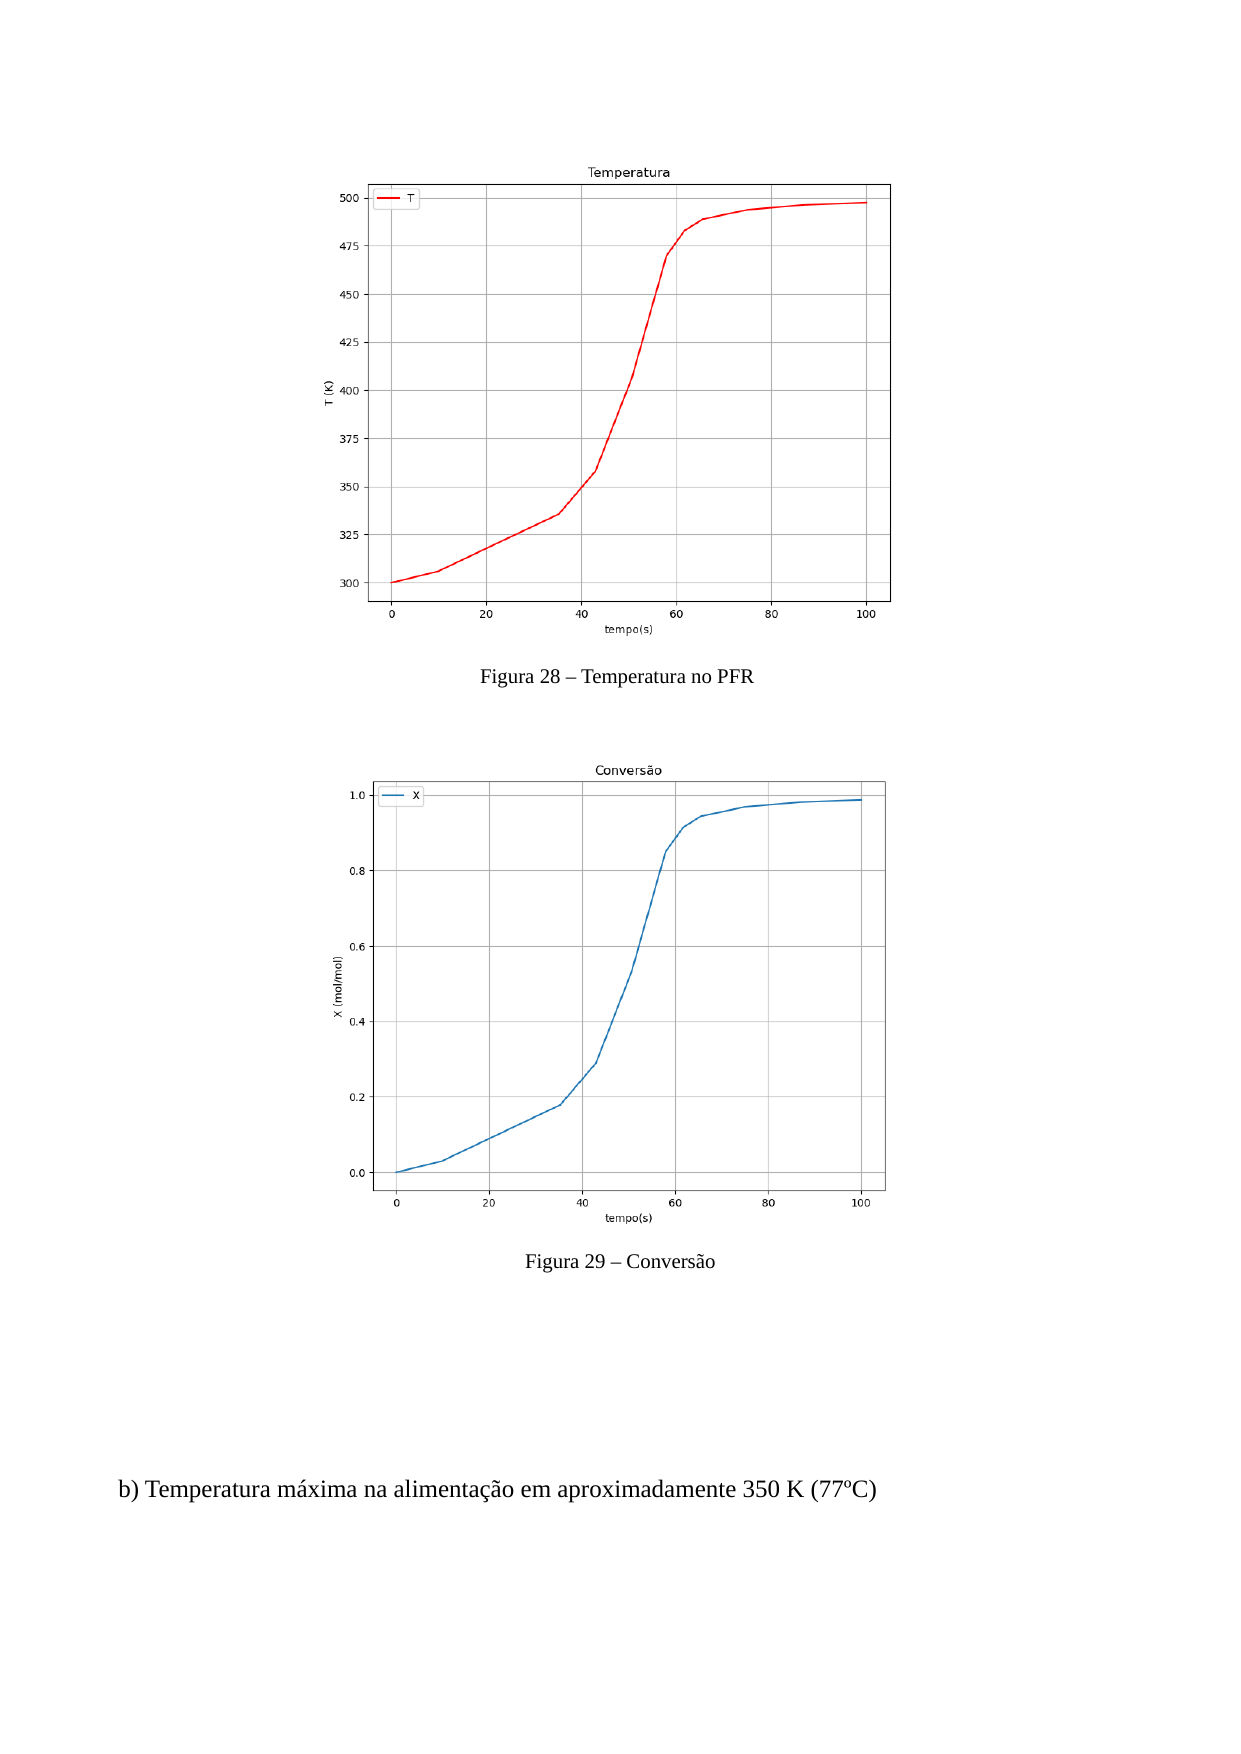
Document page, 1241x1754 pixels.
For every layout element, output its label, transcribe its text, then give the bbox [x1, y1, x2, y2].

picture [290, 718, 950, 1249]
picture [283, 118, 957, 661]
text Figura 28 – Temperatura no PFR [118, 118, 1122, 689]
text b) Temperatura máxima na alimentação em aproximadamente 350 K (77ºC) [118, 1474, 1122, 1503]
text Figura 29 – Conversão [118, 718, 1122, 1273]
